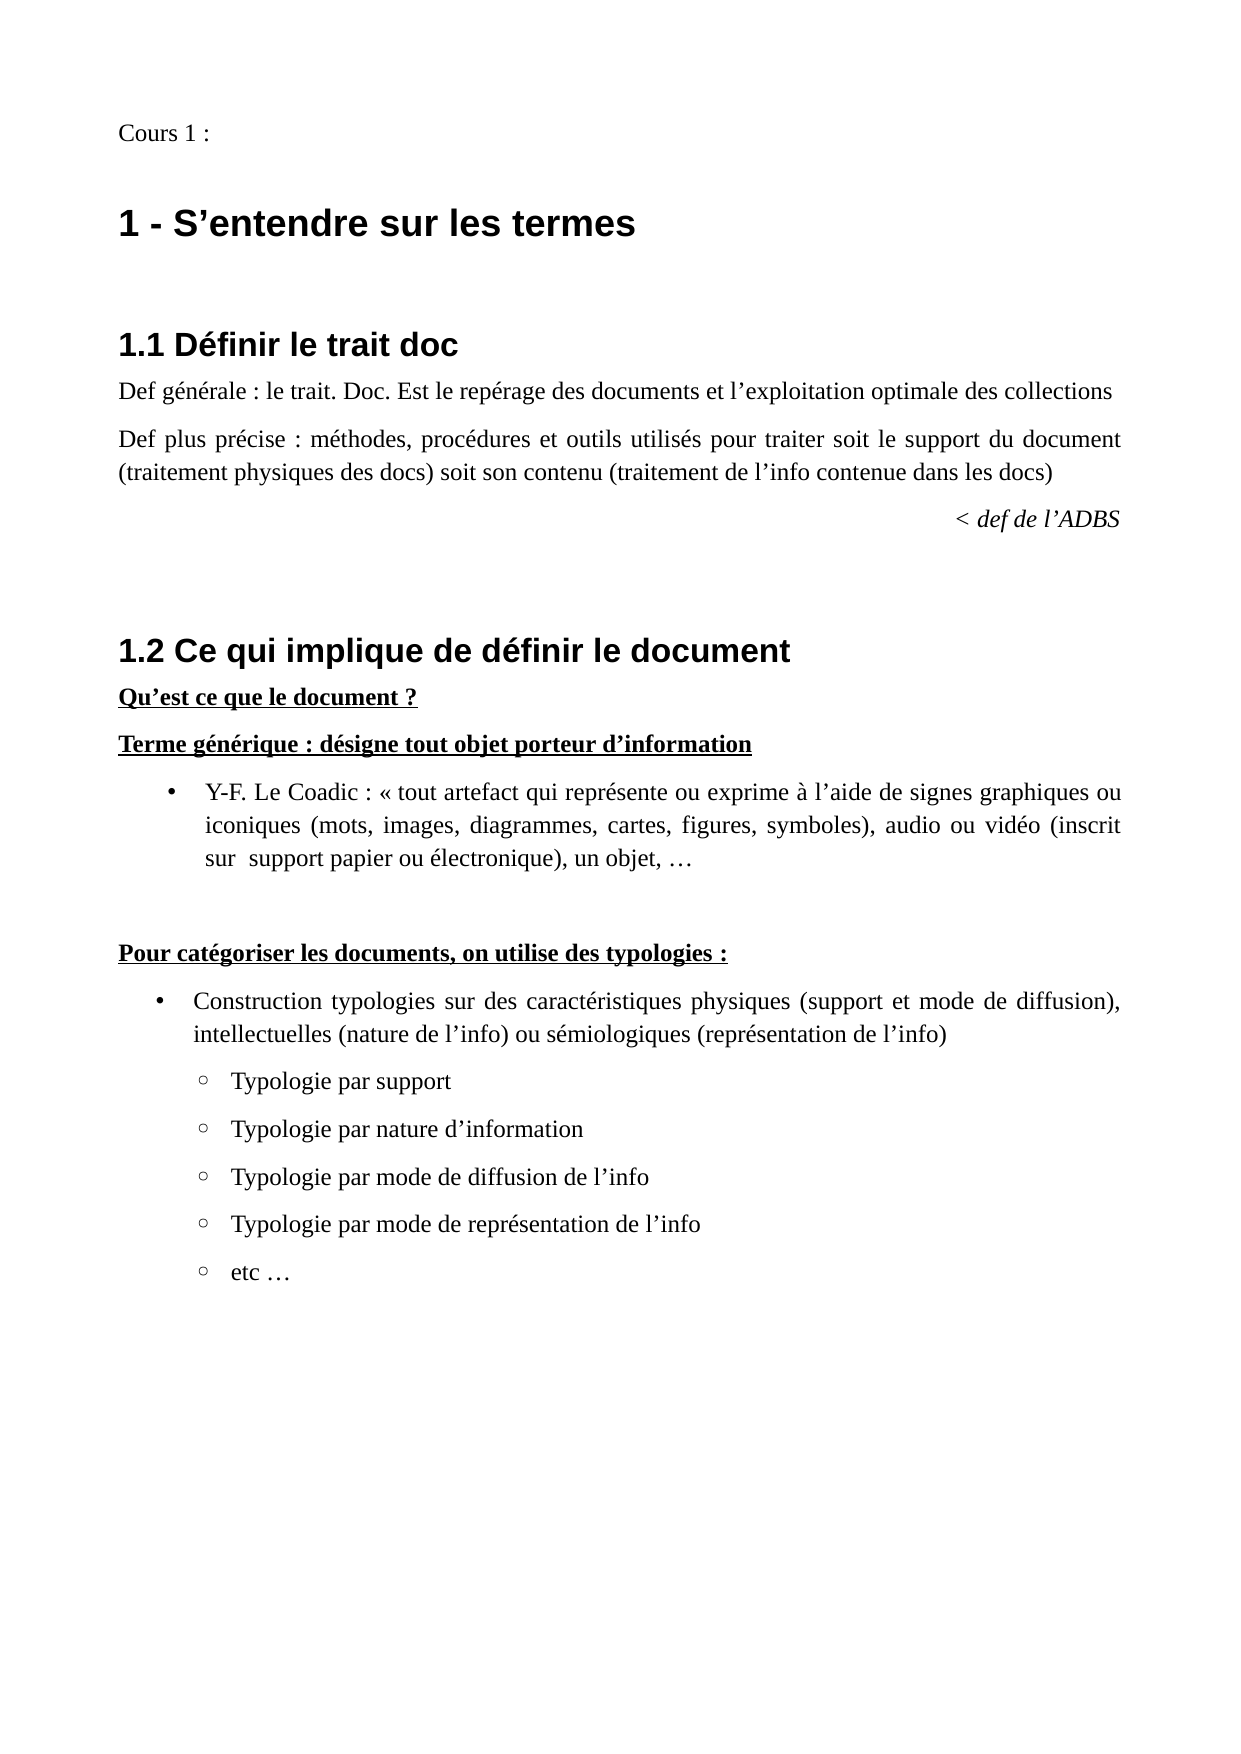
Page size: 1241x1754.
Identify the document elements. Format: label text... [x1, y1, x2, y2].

list Typologie par mode de diffusion de l’info [193, 1162, 1122, 1190]
text Pour catégoriser les documents, on utilise des typologies : [118, 938, 1122, 967]
text Terme générique : désigne tout objet porteur d’information [118, 729, 1122, 758]
list Construction typologies sur des caractéristiques physiques (support et mode de diffusion), intellectuelles (nature de l’info) ou sémiologiques (représentation de l’info) [156, 986, 1122, 1047]
subtitle 1.1 Définir le trait doc [118, 325, 1122, 364]
subtitle 1.2 Ce qui implique de définir le document [118, 631, 1122, 669]
text Def générale : le trait. Doc. Est le repérage des documents et l’exploitation optimale des collections [118, 376, 1122, 405]
list Typologie par support [193, 1066, 1122, 1095]
text Qu’est ce que le document ? [118, 682, 1122, 710]
list Y-F. Le Coadic : « tout artefact qui représente ou exprime à l’aide de signes graphiques ou iconiques (mots, images, diagrammes, cartes, figures, symboles), audio ou vidéo (inscrit sur support papier ou électronique), un objet, … [167, 777, 1122, 872]
text Cours 1 : [118, 118, 1122, 147]
text < def de l’ADBS [118, 504, 1122, 533]
text Def plus précise : méthodes, procédures et outils utilisés pour traiter soit le support du document (traitement physiques des docs) soit son contenu (traitement de l’info contenue dans les docs) [118, 424, 1122, 486]
list Typologie par nature d’information [193, 1114, 1122, 1143]
subtitle 1 - S’entendre sur les termes [118, 201, 1122, 244]
list Typologie par mode de représentation de l’info [193, 1209, 1122, 1238]
list etc … [193, 1257, 1122, 1286]
